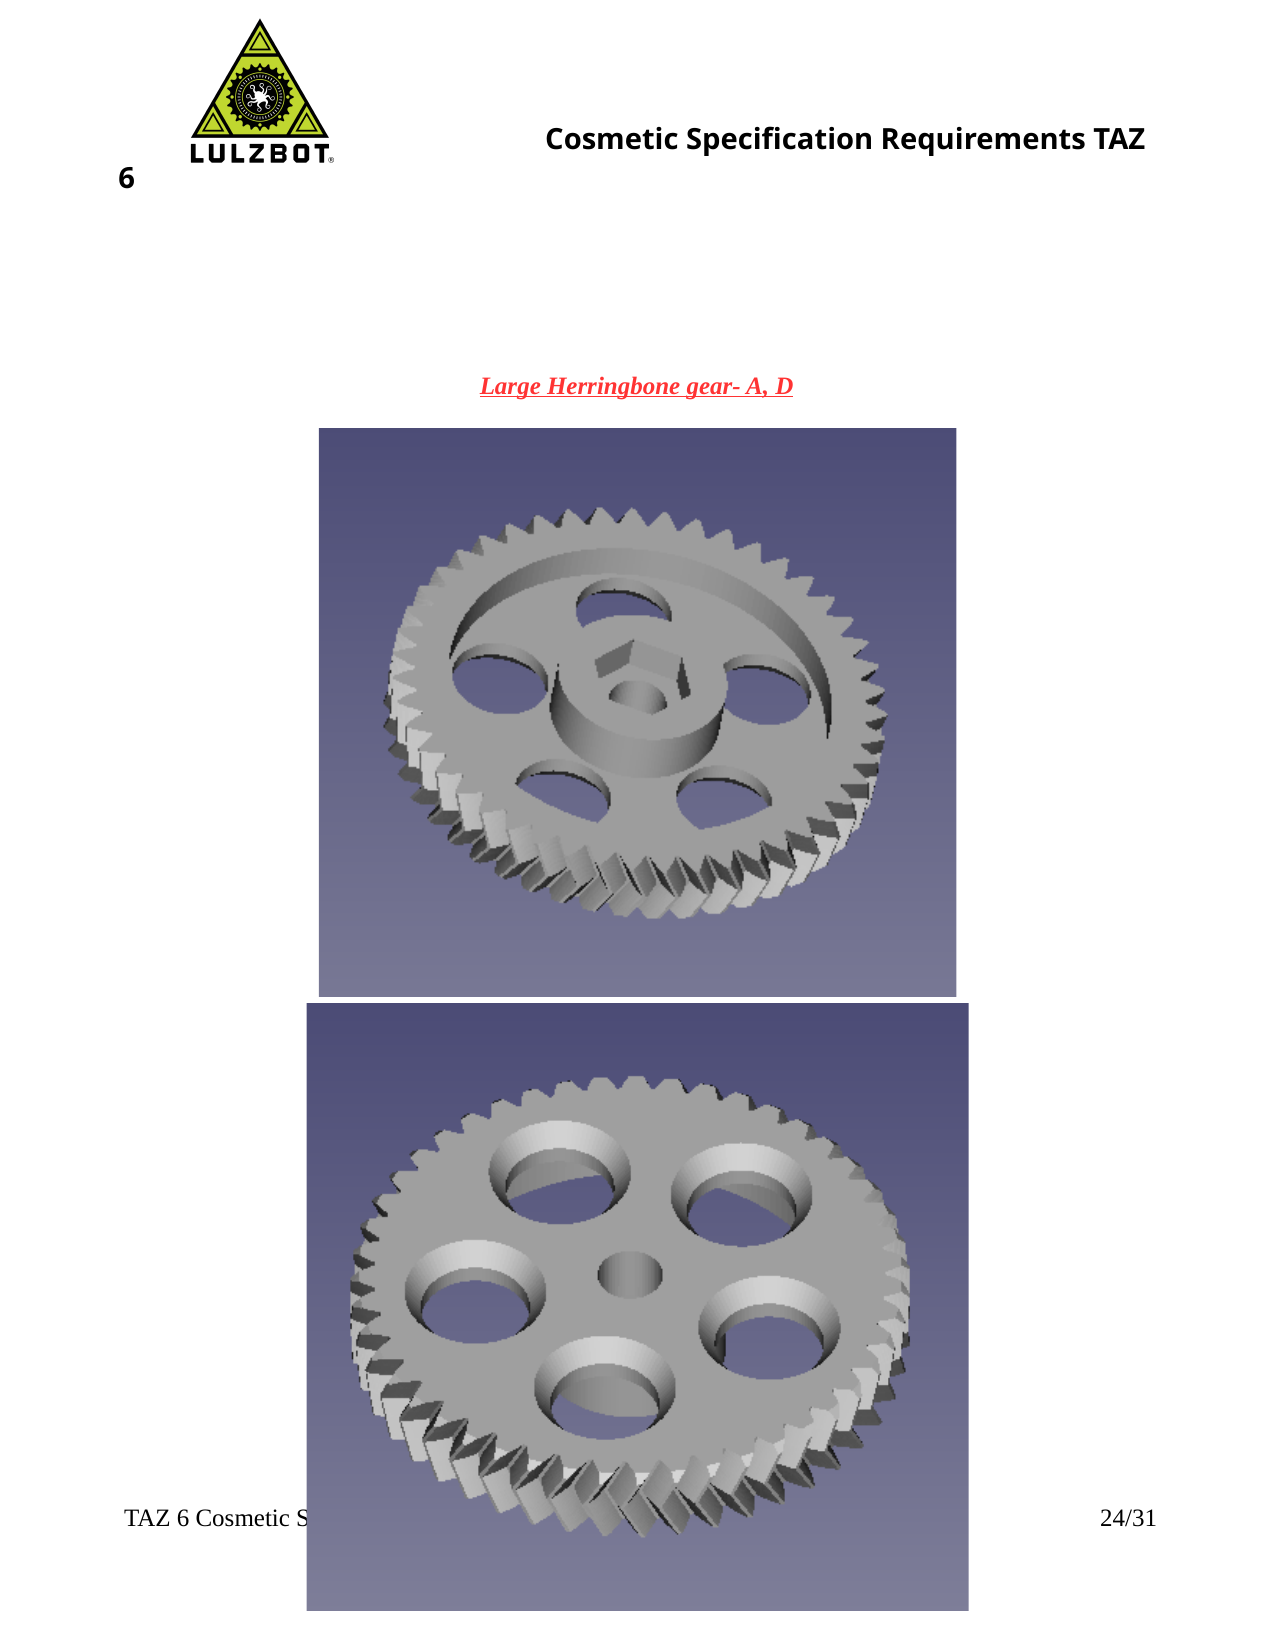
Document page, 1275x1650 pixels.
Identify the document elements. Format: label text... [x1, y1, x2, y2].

text Large Herringbone gear- A, D [118, 371, 1157, 399]
picture [318, 428, 957, 997]
picture [306, 1003, 969, 1611]
picture [181, 8, 344, 177]
